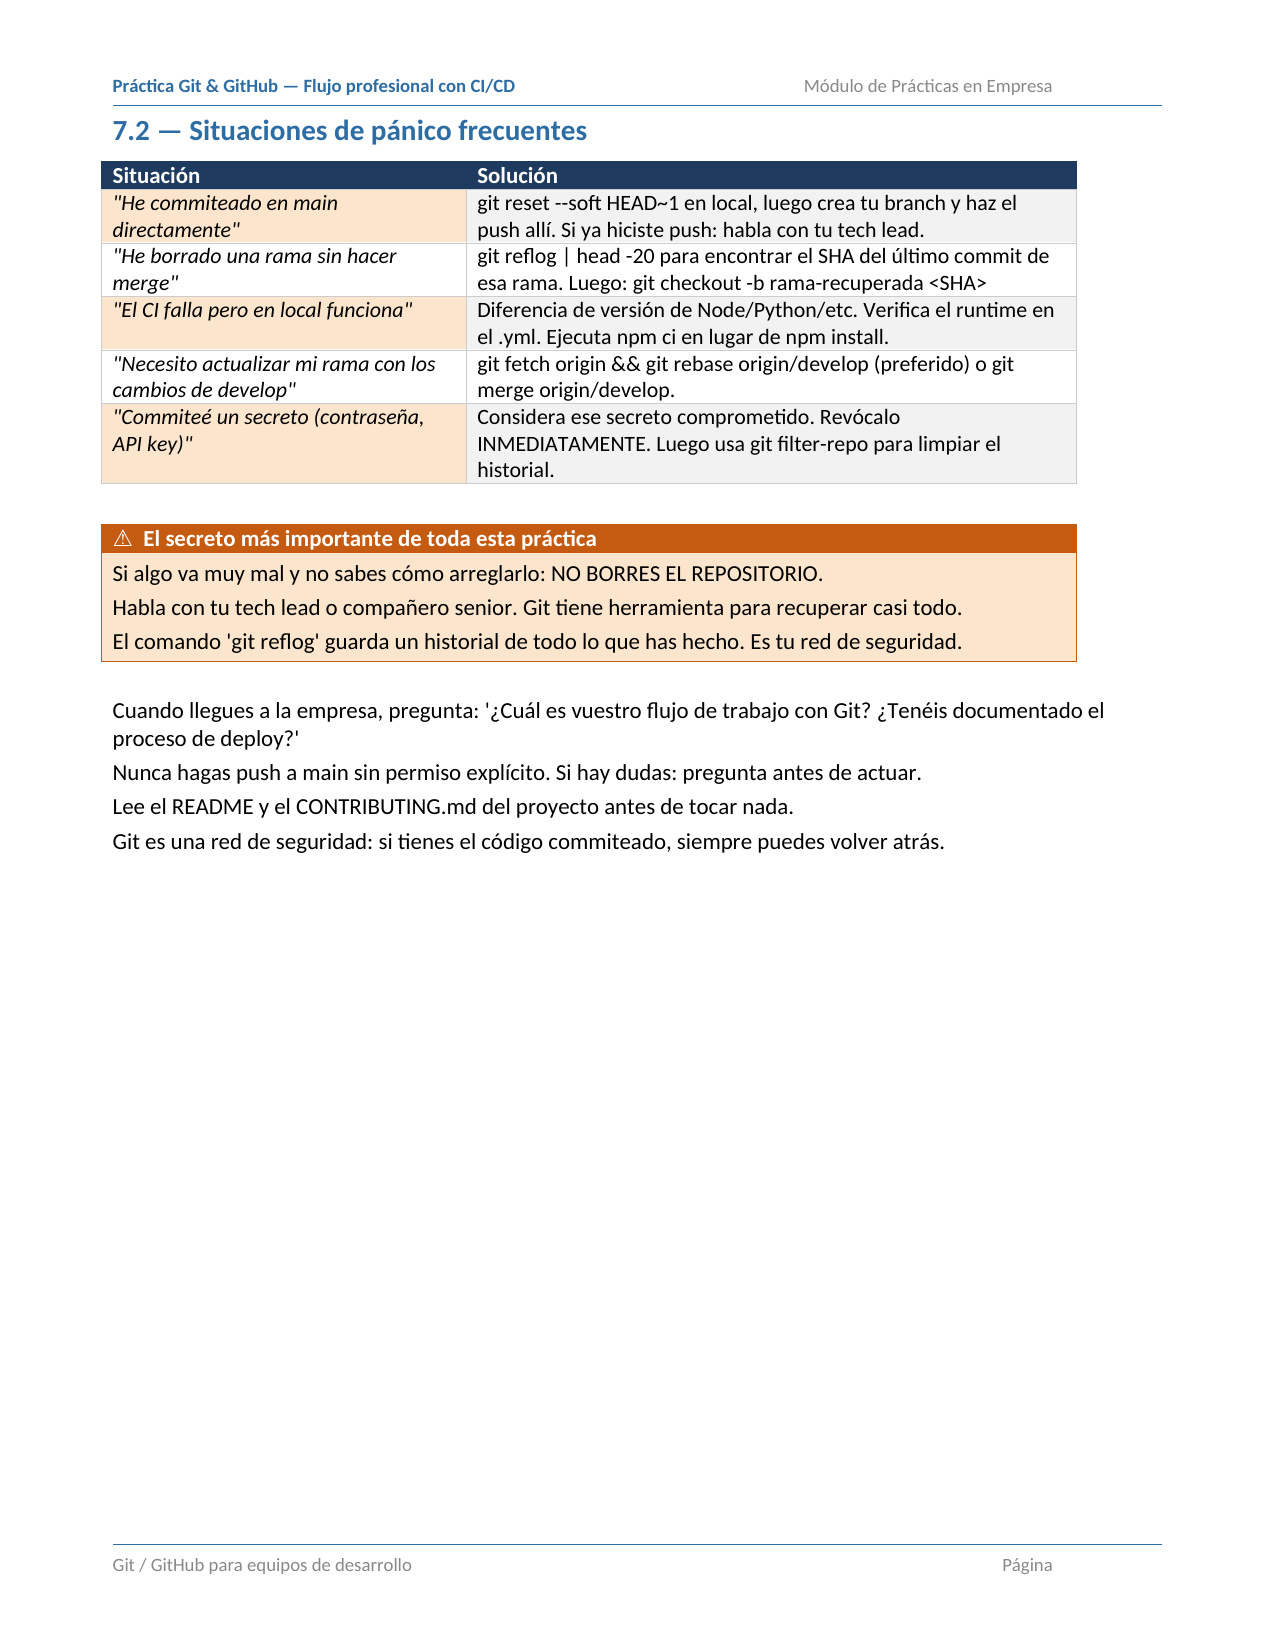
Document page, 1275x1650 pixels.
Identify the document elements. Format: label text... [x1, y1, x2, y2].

table_cell git reset --soft HEAD~1 en local, luego crea tu branch y haz el push allí. Si ya hiciste push: habla con tu tech lead. [467, 190, 1076, 242]
table_cell "He commiteado en main directamente" [102, 190, 466, 242]
table_cell "El CI falla pero en local funciona" [102, 297, 466, 349]
table_cell "Commiteé un secreto (contraseña, API key)" [102, 404, 466, 483]
table_cell Considera ese secreto comprometido. Revócalo INMEDIATAMENTE. Luego usa git filter-repo para limpiar el historial. [467, 404, 1076, 483]
table_cell "Necesito actualizar mi rama con los cambios de develop" [102, 351, 466, 403]
table_cell Si algo va muy mal y no sabes cómo arreglarlo: NO BORRES EL REPOSITORIO. Habla con tu tech lead o compañero senior. Git tiene herramienta para recuperar casi todo. El comando 'git reflog' guarda un historial de todo lo que has hecho. Es tu red de seguridad. [102, 553, 1076, 661]
table_header ⚠ El secreto más importante de toda esta práctica [102, 525, 1076, 552]
text Git es una red de seguridad: si tienes el código commiteado, siempre puedes volver atrás. [112, 827, 1162, 855]
text Nunca hagas push a main sin permiso explícito. Si hay dudas: pregunta antes de actuar. [112, 758, 1162, 786]
text ✓ Consejo final para tu primer día de prácticas [112, 662, 1162, 690]
table_cell "He borrado una rama sin hacer merge" [102, 244, 466, 296]
text Lee el README y el CONTRIBUTING.md del proyecto antes de tocar nada. [112, 792, 1162, 821]
table_header Solución [467, 162, 1076, 189]
table_header Situación [102, 162, 466, 189]
table_cell Diferencia de versión de Node/Python/etc. Verifica el runtime en el .yml. Ejecuta npm ci en lugar de npm install. [467, 297, 1076, 349]
table_cell git reflog | head -20 para encontrar el SHA del último commit de esa rama. Luego: git checkout -b rama-recuperada <SHA> [467, 244, 1076, 296]
subtitle 7.2 — Situaciones de pánico frecuentes [112, 112, 1162, 148]
text Cuando llegues a la empresa, pregunta: '¿Cuál es vuestro flujo de trabajo con Git? ¿Tenéis documentado el proceso de deploy?' [112, 696, 1162, 752]
table_cell git fetch origin && git rebase origin/develop (preferido) o git merge origin/develop. [467, 351, 1076, 403]
